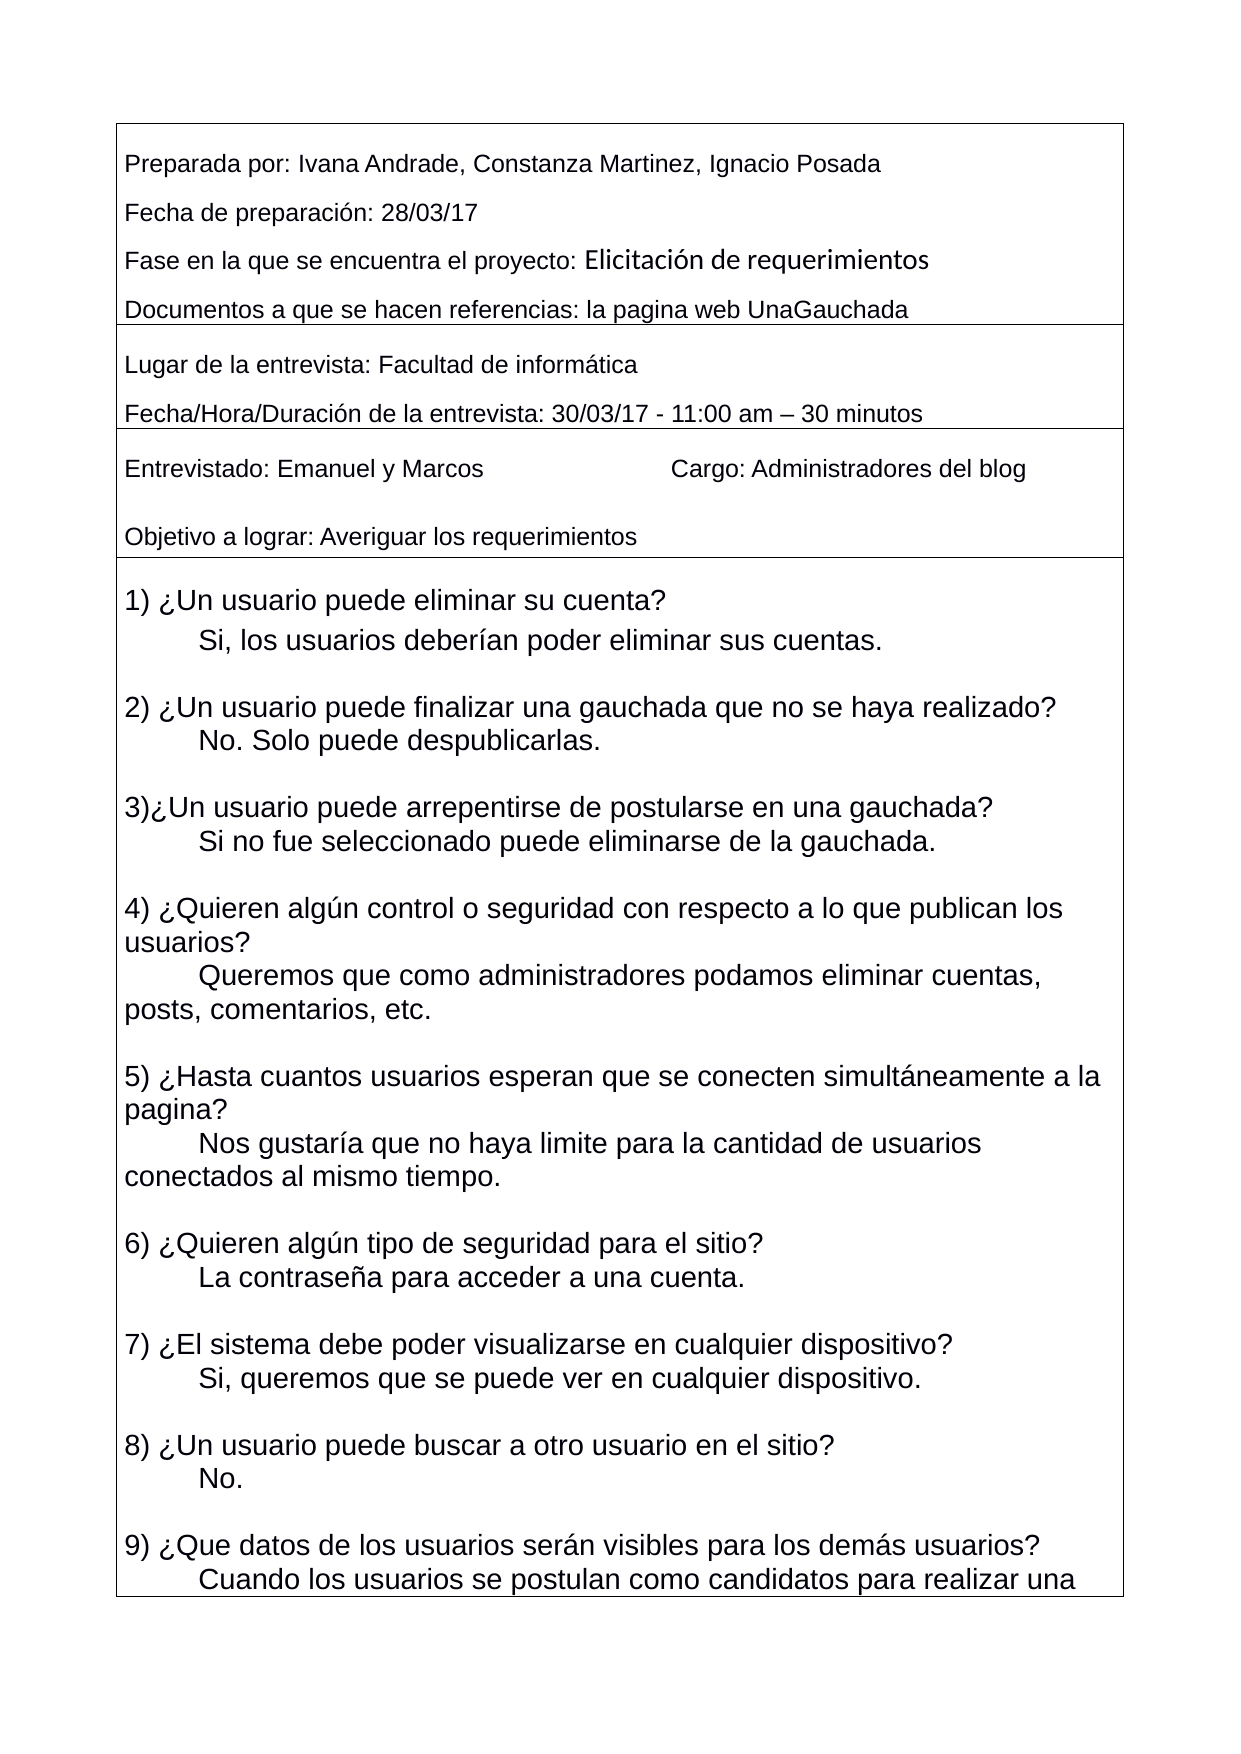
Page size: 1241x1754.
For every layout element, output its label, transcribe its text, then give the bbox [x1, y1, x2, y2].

table_cell Entrevistado: Emanuel y Marcos Cargo: Administradores del blog Objetivo a lograr: Averiguar los requerimientos [117, 429, 1123, 557]
table_cell Lugar de la entrevista: Facultad de informática Fecha/Hora/Duración de la entrevista: 30/03/17 - 11:00 am – 30 minutos [117, 325, 1123, 428]
table_cell 1) ¿Un usuario puede eliminar su cuenta? Si, los usuarios deberían poder eliminar sus cuentas. 2) ¿Un usuario puede finalizar una gauchada que no se haya realizado? No. Solo puede despublicarlas. 3)¿Un usuario puede arrepentirse de postularse en una gauchada? Si no fue seleccionado puede eliminarse de la gauchada. 4) ¿Quieren algún control o seguridad con respecto a lo que publican los usuarios? Queremos que como administradores podamos eliminar cuentas, posts, comentarios, etc. 5) ¿Hasta cuantos usuarios esperan que se conecten simultáneamente a la pagina? Nos gustaría que no haya limite para la cantidad de usuarios conectados al mismo tiempo. 6) ¿Quieren algún tipo de seguridad para el sitio? La contraseña para acceder a una cuenta. 7) ¿El sistema debe poder visualizarse en cualquier dispositivo? Si, queremos que se puede ver en cualquier dispositivo. 8) ¿Un usuario puede buscar a otro usuario en el sitio? No. 9) ¿Que datos de los usuarios serán visibles para los demás usuarios? Cuando los usuarios se postulan como candidatos para realizar una [117, 558, 1123, 1596]
table_header Preparada por: Ivana Andrade, Constanza Martinez, Ignacio Posada Fecha de preparación: 28/03/17 Fase en la que se encuentra el proyecto: Elicitación de requerimientos Documentos a que se hacen referencias: la pagina web UnaGauchada [117, 124, 1123, 324]
